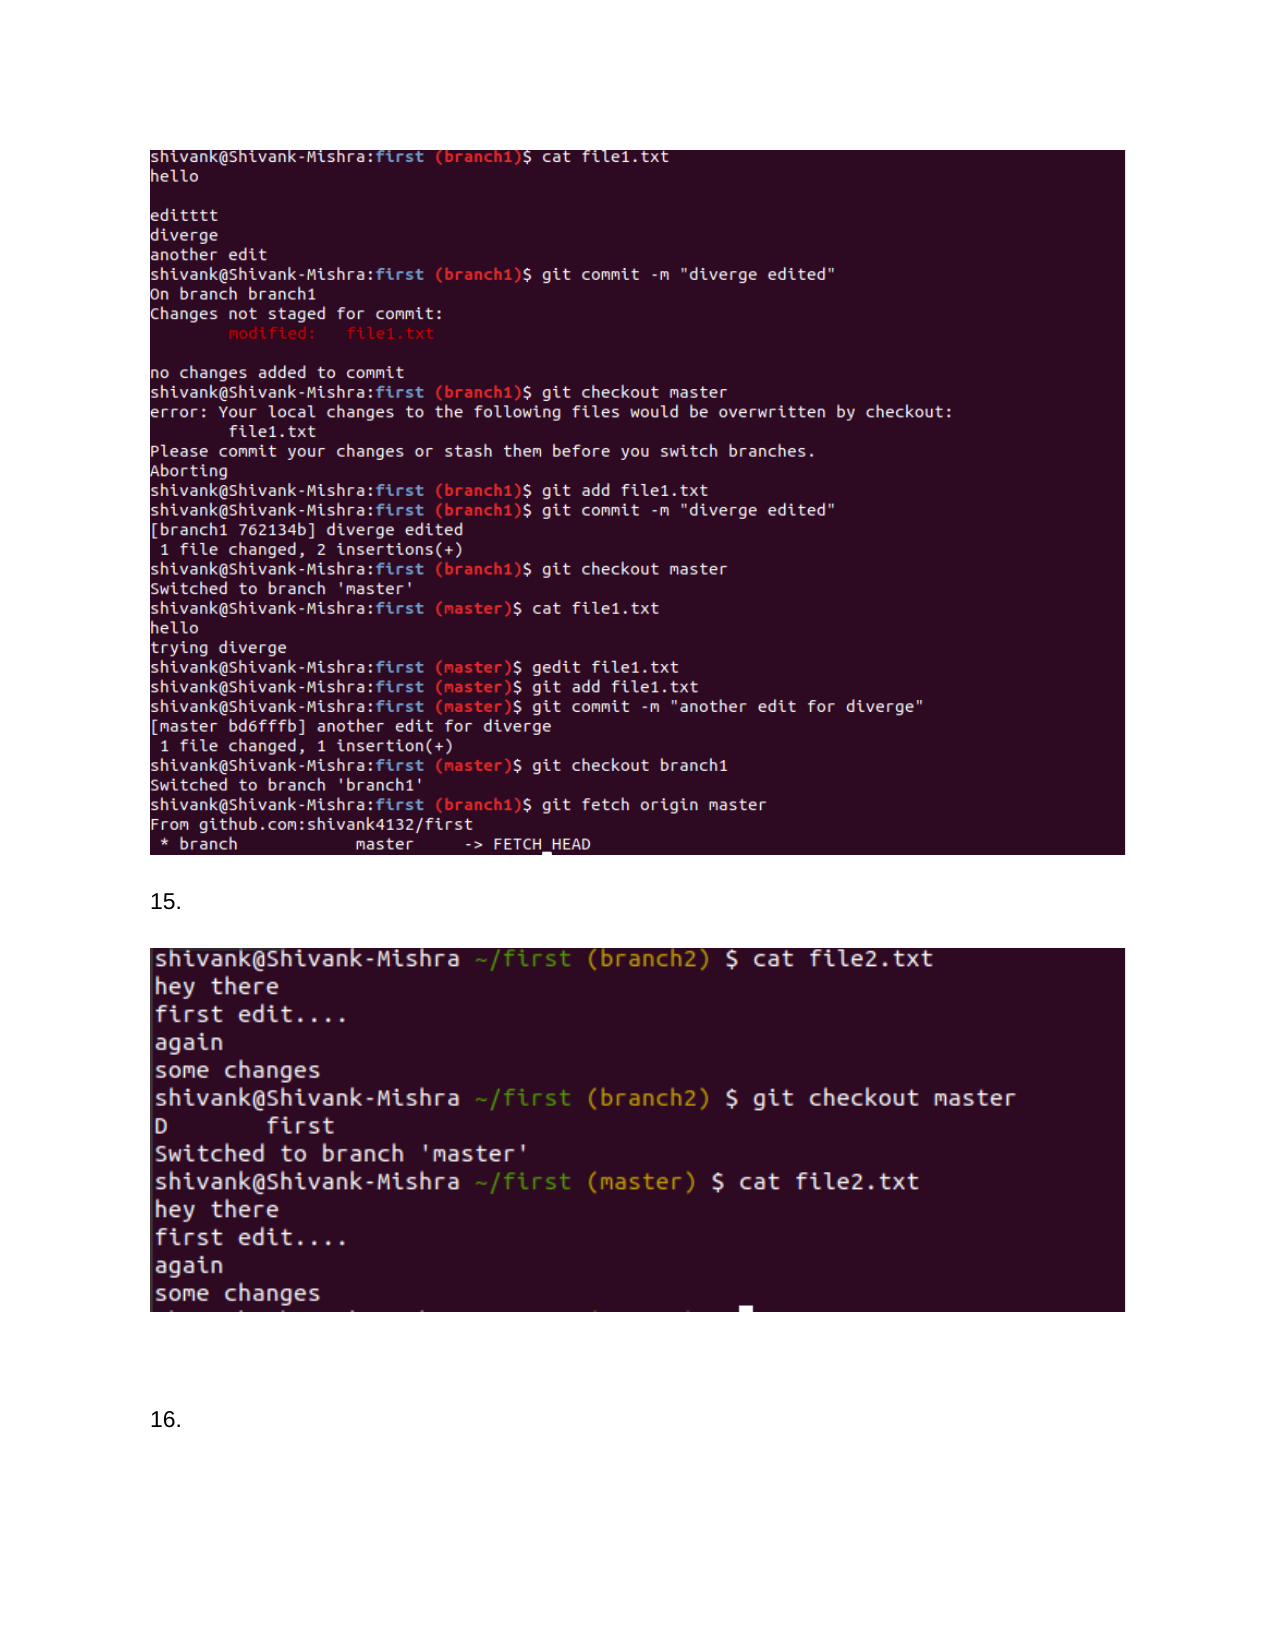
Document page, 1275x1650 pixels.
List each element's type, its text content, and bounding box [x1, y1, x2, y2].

picture [150, 150, 1125, 855]
picture [150, 948, 1125, 1312]
text 16. [150, 1406, 1125, 1432]
text 15. [150, 888, 1125, 914]
